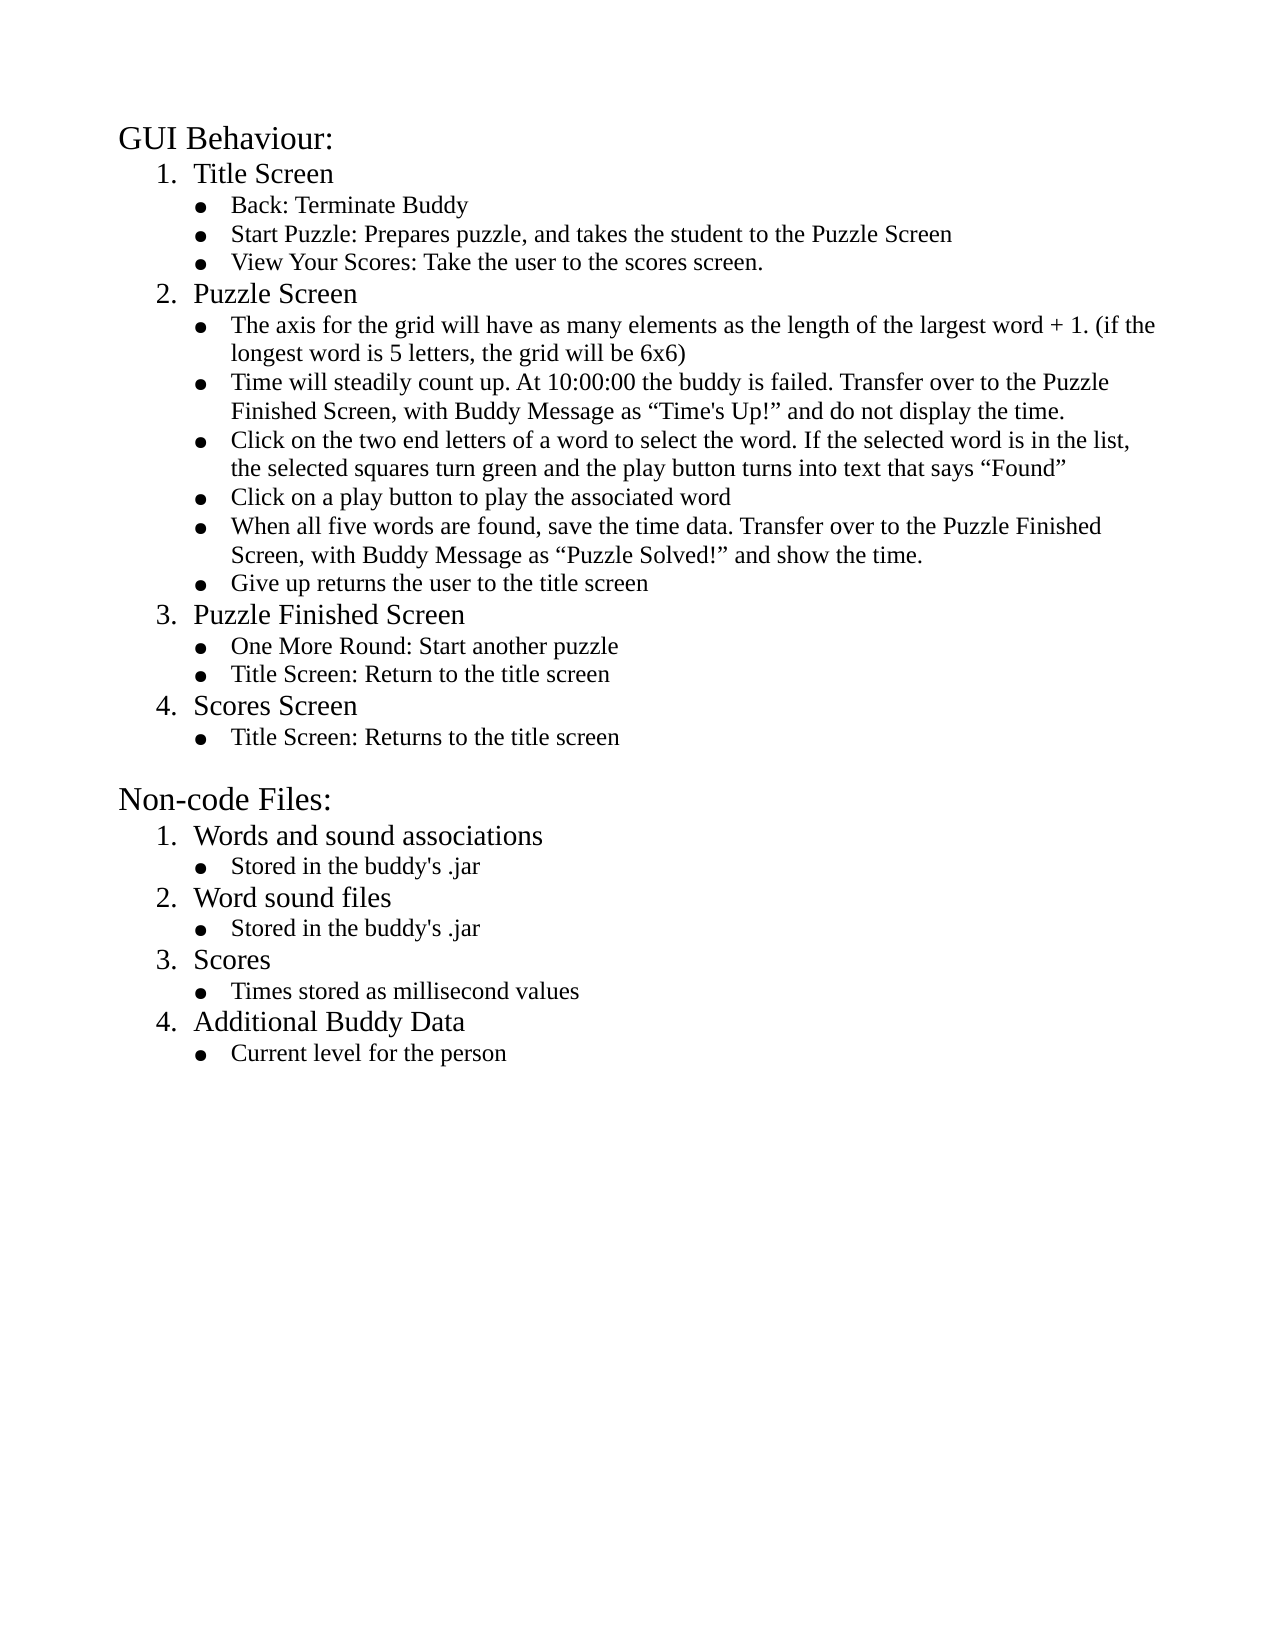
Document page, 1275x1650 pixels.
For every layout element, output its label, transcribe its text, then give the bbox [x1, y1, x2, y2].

list Title Screen: Return to the title screen [193, 659, 1157, 688]
list Current level for the person [193, 1038, 1157, 1067]
list The axis for the grid will have as many elements as the length of the largest word + 1. (if the longest word is 5 letters, the grid will be 6x6) [193, 310, 1157, 367]
text Non-code Files: [118, 779, 1157, 818]
list Additional Buddy Data [156, 1004, 1157, 1038]
list Scores Screen [156, 688, 1157, 722]
list Title Screen: Returns to the title screen [193, 722, 1157, 751]
list Title Screen [156, 156, 1157, 190]
list Words and sound associations [156, 818, 1157, 851]
list Stored in the buddy's .jar [193, 913, 1157, 942]
list Time will steadily count up. At 10:00:00 the buddy is failed. Transfer over to the Puzzle Finished Screen, with Buddy Message as “Time's Up!” and do not display the time. [193, 367, 1157, 425]
list Start Puzzle: Prepares puzzle, and takes the student to the Puzzle Screen [193, 219, 1157, 247]
list Back: Terminate Buddy [193, 190, 1157, 219]
list Puzzle Finished Screen [156, 597, 1157, 631]
list Stored in the buddy's .jar [193, 851, 1157, 880]
list Click on a play button to play the associated word [193, 482, 1157, 511]
list Times stored as millisecond values [193, 976, 1157, 1004]
list Give up returns the user to the title screen [193, 568, 1157, 597]
list Scores [156, 942, 1157, 976]
text GUI Behaviour: [118, 118, 1157, 156]
list View Your Scores: Take the user to the scores screen. [193, 247, 1157, 276]
list When all five words are found, save the time data. Transfer over to the Puzzle Finished Screen, with Buddy Message as “Puzzle Solved!” and show the time. [193, 511, 1157, 568]
list Word sound files [156, 880, 1157, 913]
list Puzzle Screen [156, 276, 1157, 310]
list One More Round: Start another puzzle [193, 631, 1157, 659]
list Click on the two end letters of a word to select the word. If the selected word is in the list, the selected squares turn green and the play button turns into text that says “Found” [193, 425, 1157, 482]
